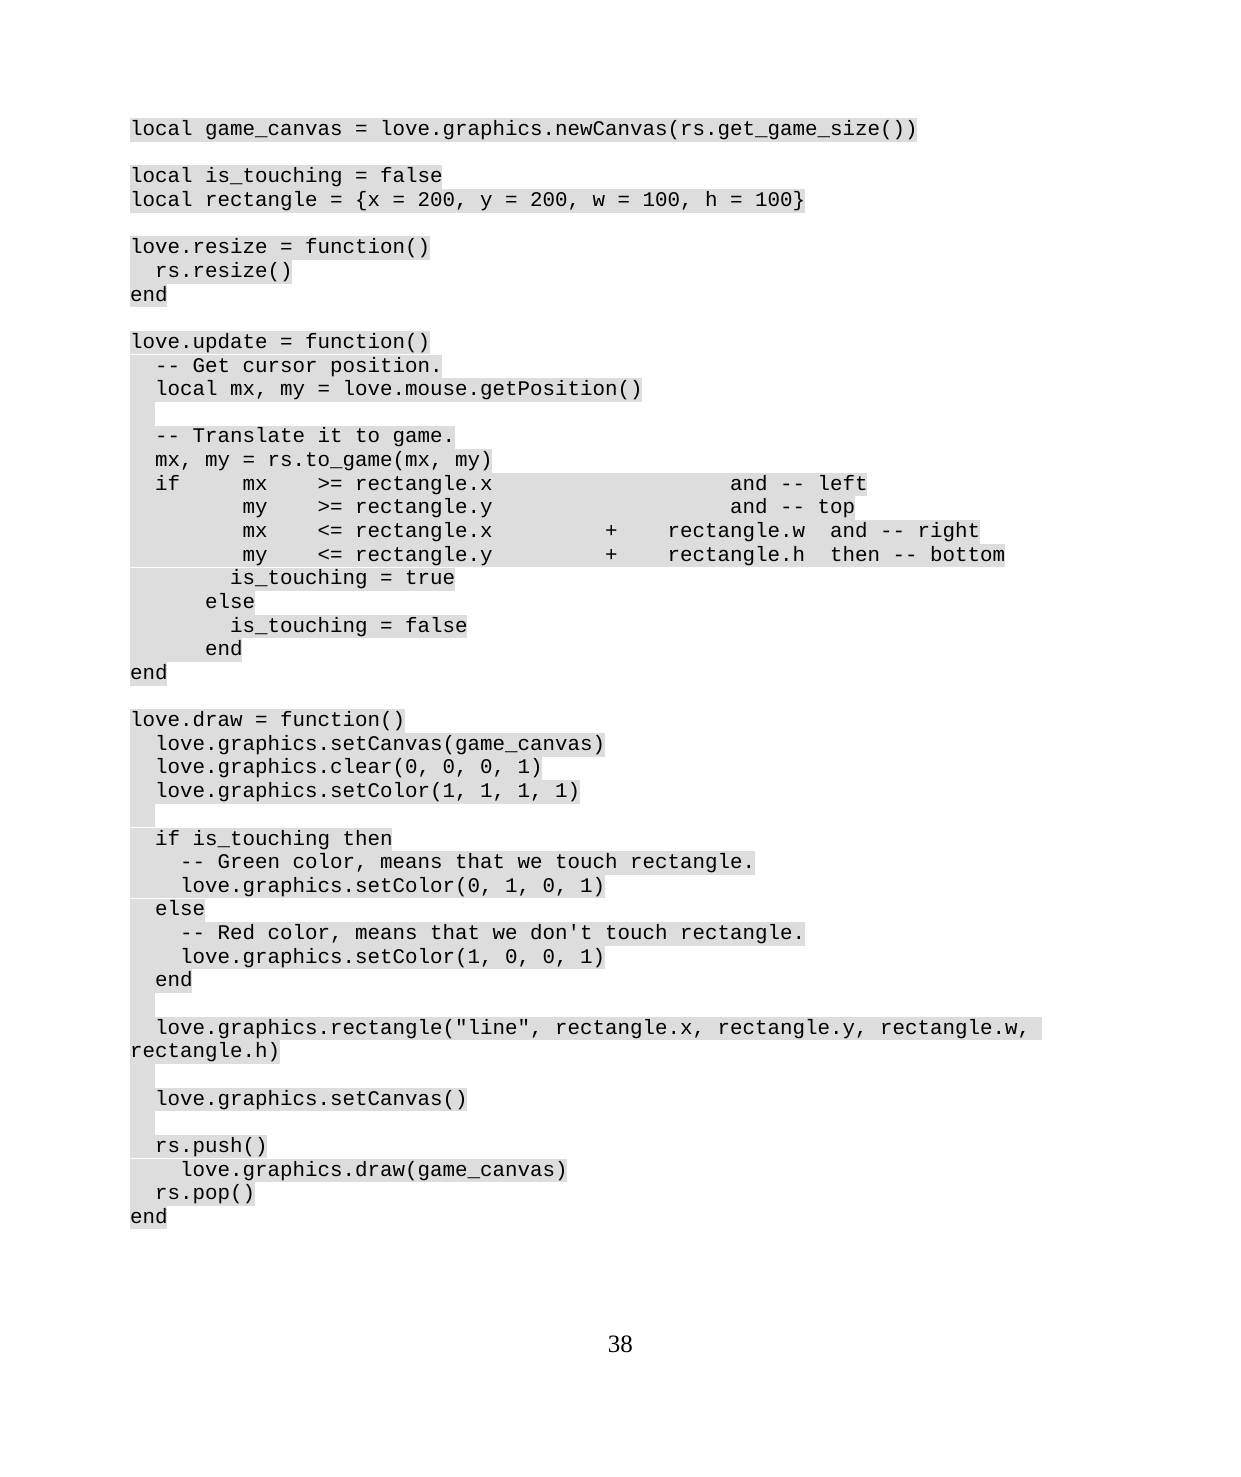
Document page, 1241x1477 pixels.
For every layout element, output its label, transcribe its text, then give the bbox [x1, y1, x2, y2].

text is_touching = false [467, 615, 1110, 638]
text love.graphics.setColor(1, 1, 1, 1) [580, 780, 1110, 804]
text love.update = function() [430, 331, 1110, 354]
text if is_touching then [130, 827, 1110, 851]
text if mx >= rectangle.x and -- left [867, 473, 1110, 496]
text my >= rectangle.y and -- top [855, 496, 1110, 520]
text end [242, 638, 1110, 662]
text love.draw = function() [405, 709, 1110, 733]
text local game_canvas = love.graphics.newCanvas(rs.get_game_size()) [917, 118, 1110, 142]
text rs.push() [267, 1135, 1110, 1158]
text local rectangle = {x = 200, y = 200, w = 100, h = 100} [805, 189, 1110, 213]
text is_touching = true [130, 567, 1110, 591]
text love.resize = function() [430, 236, 1110, 260]
text end [167, 284, 1110, 307]
text -- Get cursor position. [130, 354, 1110, 378]
text my <= rectangle.y + rectangle.h then -- bottom [1005, 544, 1110, 567]
text end [167, 662, 1110, 686]
text end [192, 969, 1110, 993]
text love.graphics.clear(0, 0, 0, 1) [542, 757, 1110, 780]
text local is_touching = false [442, 165, 1110, 189]
text love.graphics.setCanvas(game_canvas) [605, 733, 1110, 757]
text rs.pop() [255, 1182, 1110, 1206]
text love.graphics.draw(game_canvas) [130, 1158, 1110, 1182]
text rs.resize() [292, 260, 1110, 284]
text love.graphics.rectangle("line", rectangle.x, rectangle.y, rectangle.w, rectangle.h) [280, 1017, 1110, 1064]
text -- Translate it to game. [455, 426, 1110, 449]
text -- Red color, means that we don't touch rectangle. [805, 922, 1110, 946]
text else [130, 898, 1110, 922]
text else [255, 591, 1110, 615]
text -- Green color, means that we touch rectangle. [755, 851, 1110, 875]
text mx, my = rs.to_game(mx, my) [492, 449, 1110, 473]
text love.graphics.setColor(0, 1, 0, 1) [605, 875, 1110, 898]
text love.graphics.setCanvas() [467, 1088, 1110, 1111]
text end [167, 1206, 1110, 1229]
text local mx, my = love.mouse.getPosition() [642, 378, 1110, 402]
text love.graphics.setColor(1, 0, 0, 1) [605, 946, 1110, 969]
text mx <= rectangle.x + rectangle.w and -- right [980, 520, 1110, 544]
